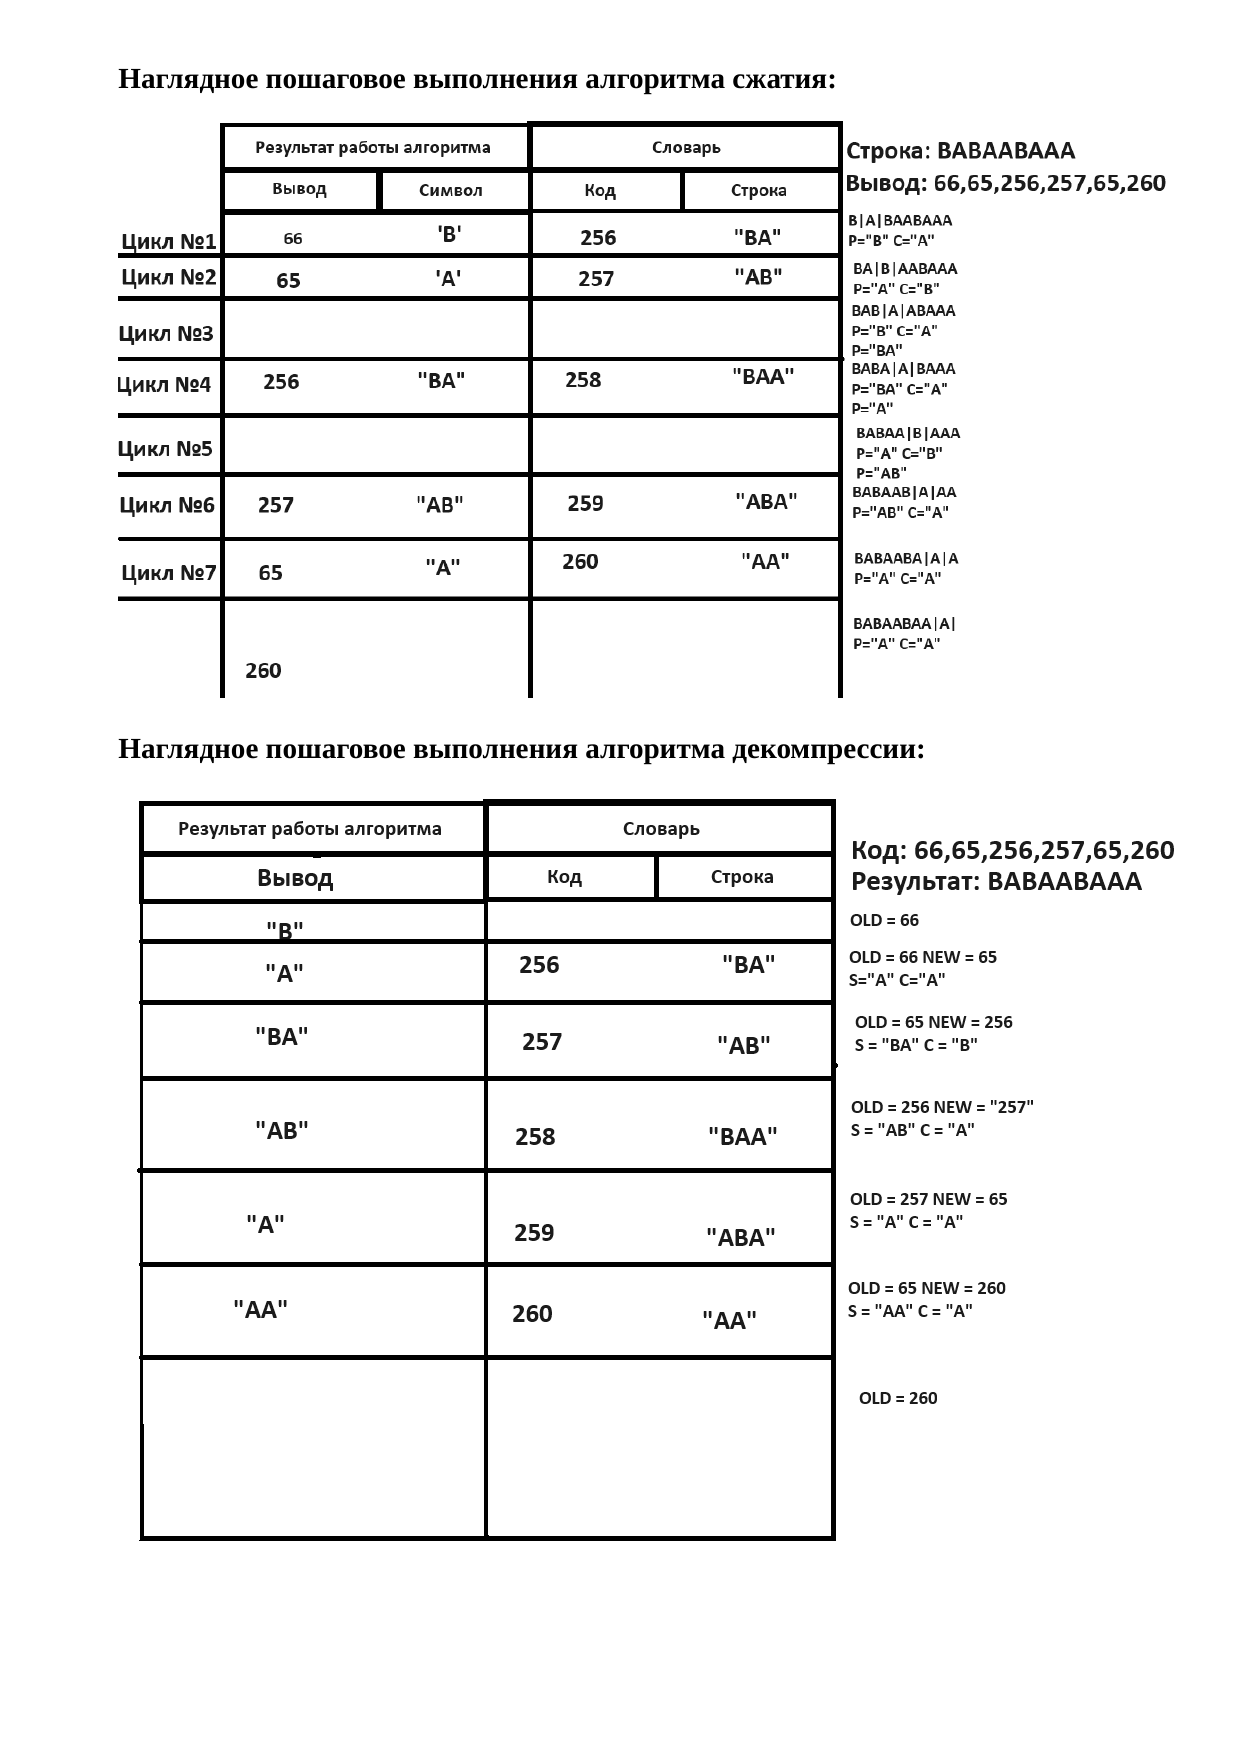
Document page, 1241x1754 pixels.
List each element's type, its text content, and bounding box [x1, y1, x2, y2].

picture [118, 108, 1178, 698]
picture [118, 787, 1178, 1554]
text Наглядное пошаговое выполнения алгоритма декомпрессии: [118, 698, 1178, 764]
text [118, 94, 1178, 108]
text Наглядное пошаговое выполнения алгоритма сжатия: [118, 61, 1178, 94]
